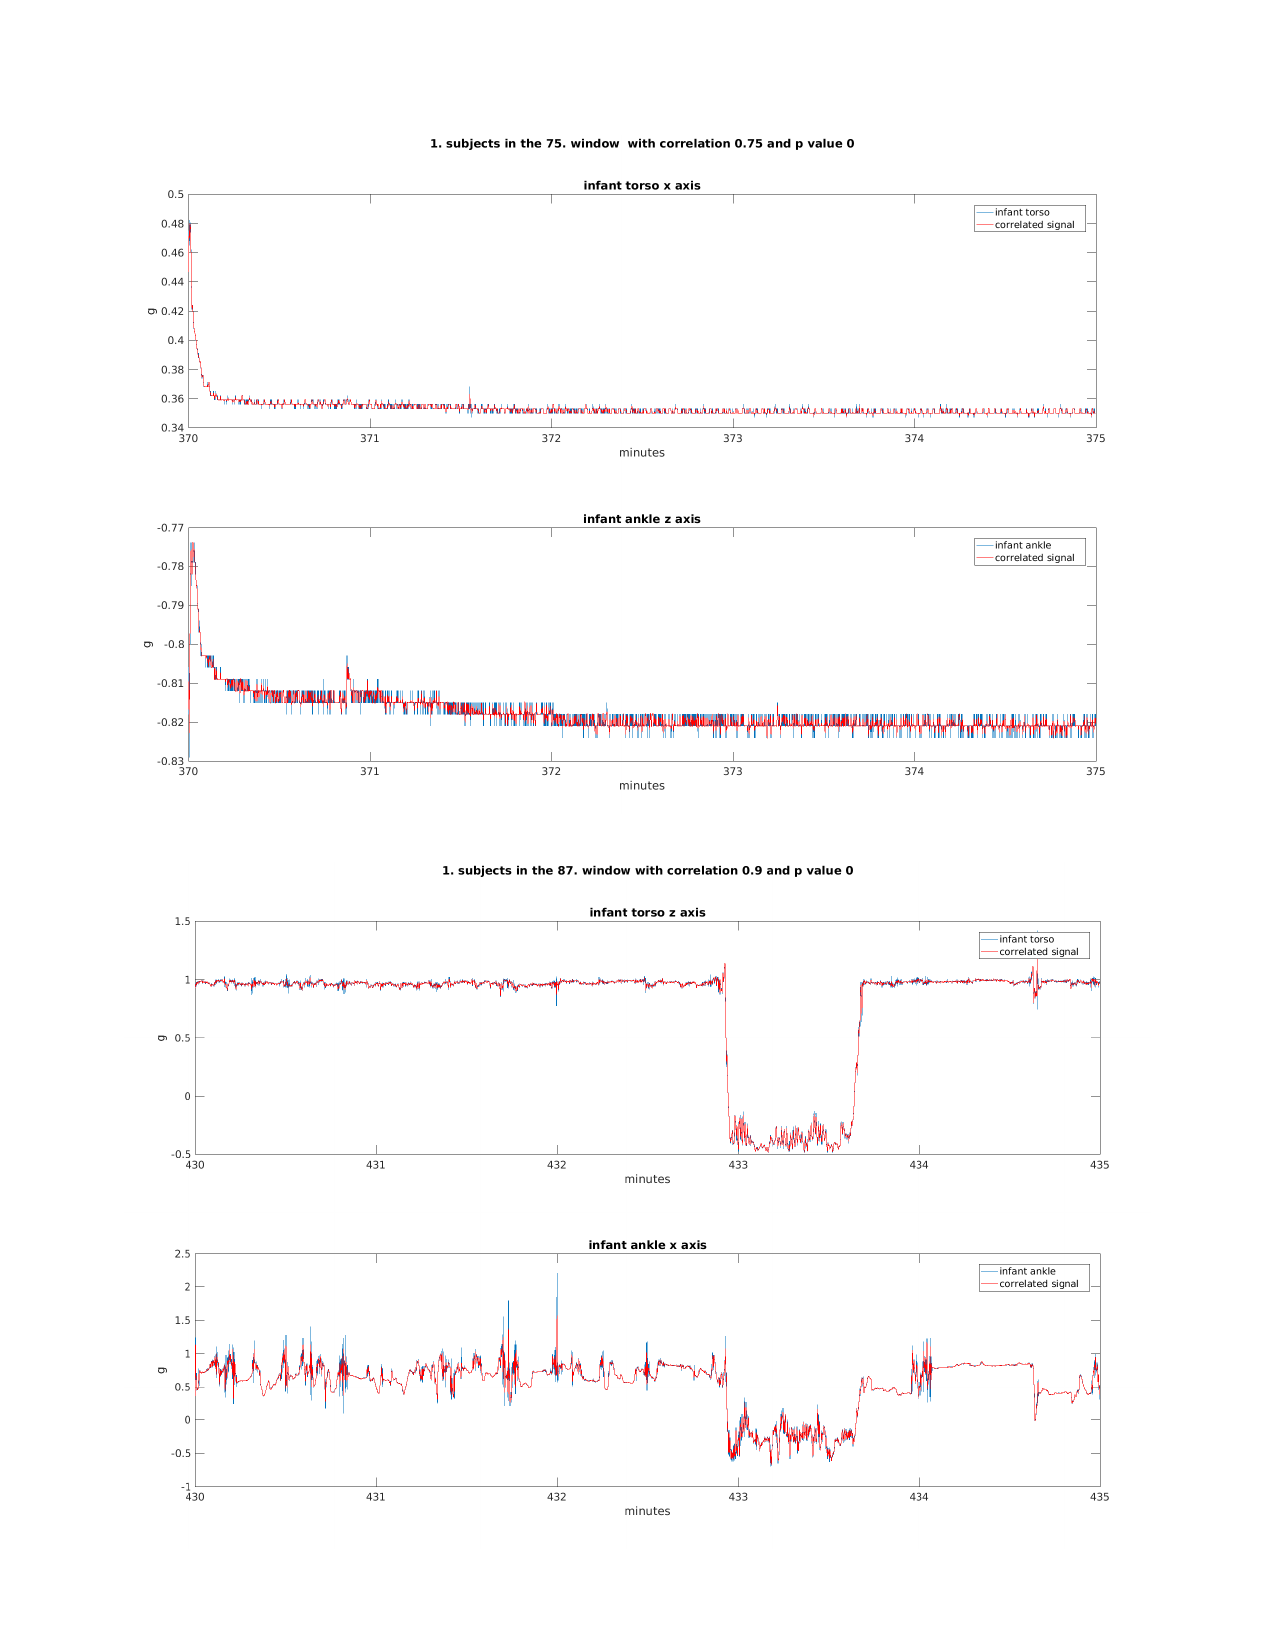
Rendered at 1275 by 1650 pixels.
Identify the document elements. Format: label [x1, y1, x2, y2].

picture [124, 881, 1151, 1549]
picture [117, 148, 1158, 814]
